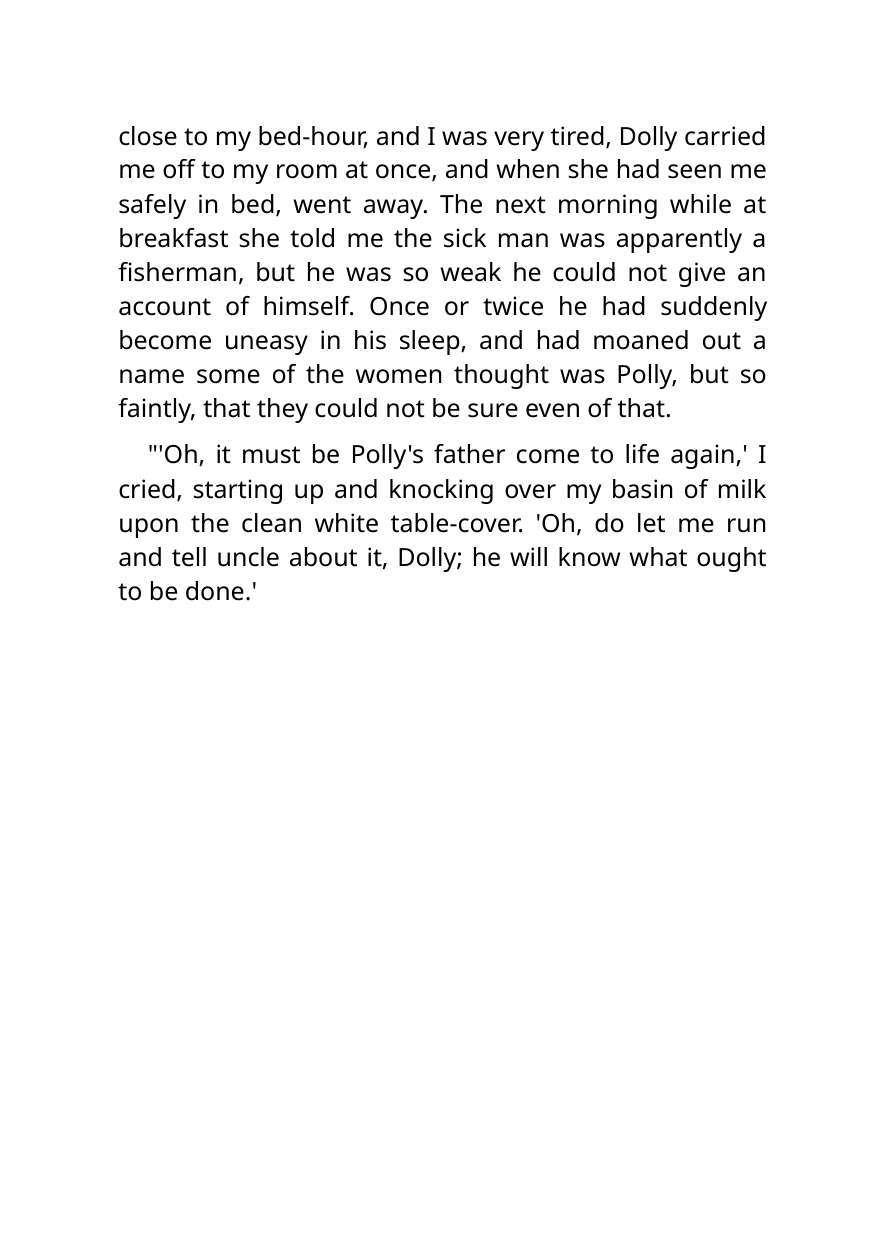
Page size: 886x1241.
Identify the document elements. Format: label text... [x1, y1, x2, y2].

text "'Oh, it must be Polly's father come to life again,' I cried, starting up and knocking over my basin of milk upon the clean white table-cover. 'Oh, do let me run and tell uncle about it, Dolly; he will know what ought to be done.' [118, 437, 768, 607]
text close to my bed-hour, and I was very tired, Dolly carried me off to my room at once, and when she had seen me safely in bed, went away. The next morning while at breakfast she told me the sick man was apparently a fisherman, but he was so weak he could not give an account of himself. Once or twice he had suddenly become uneasy in his sleep, and had moaned out a name some of the women thought was Polly, but so faintly, that they could not be sure even of that. [118, 118, 768, 425]
